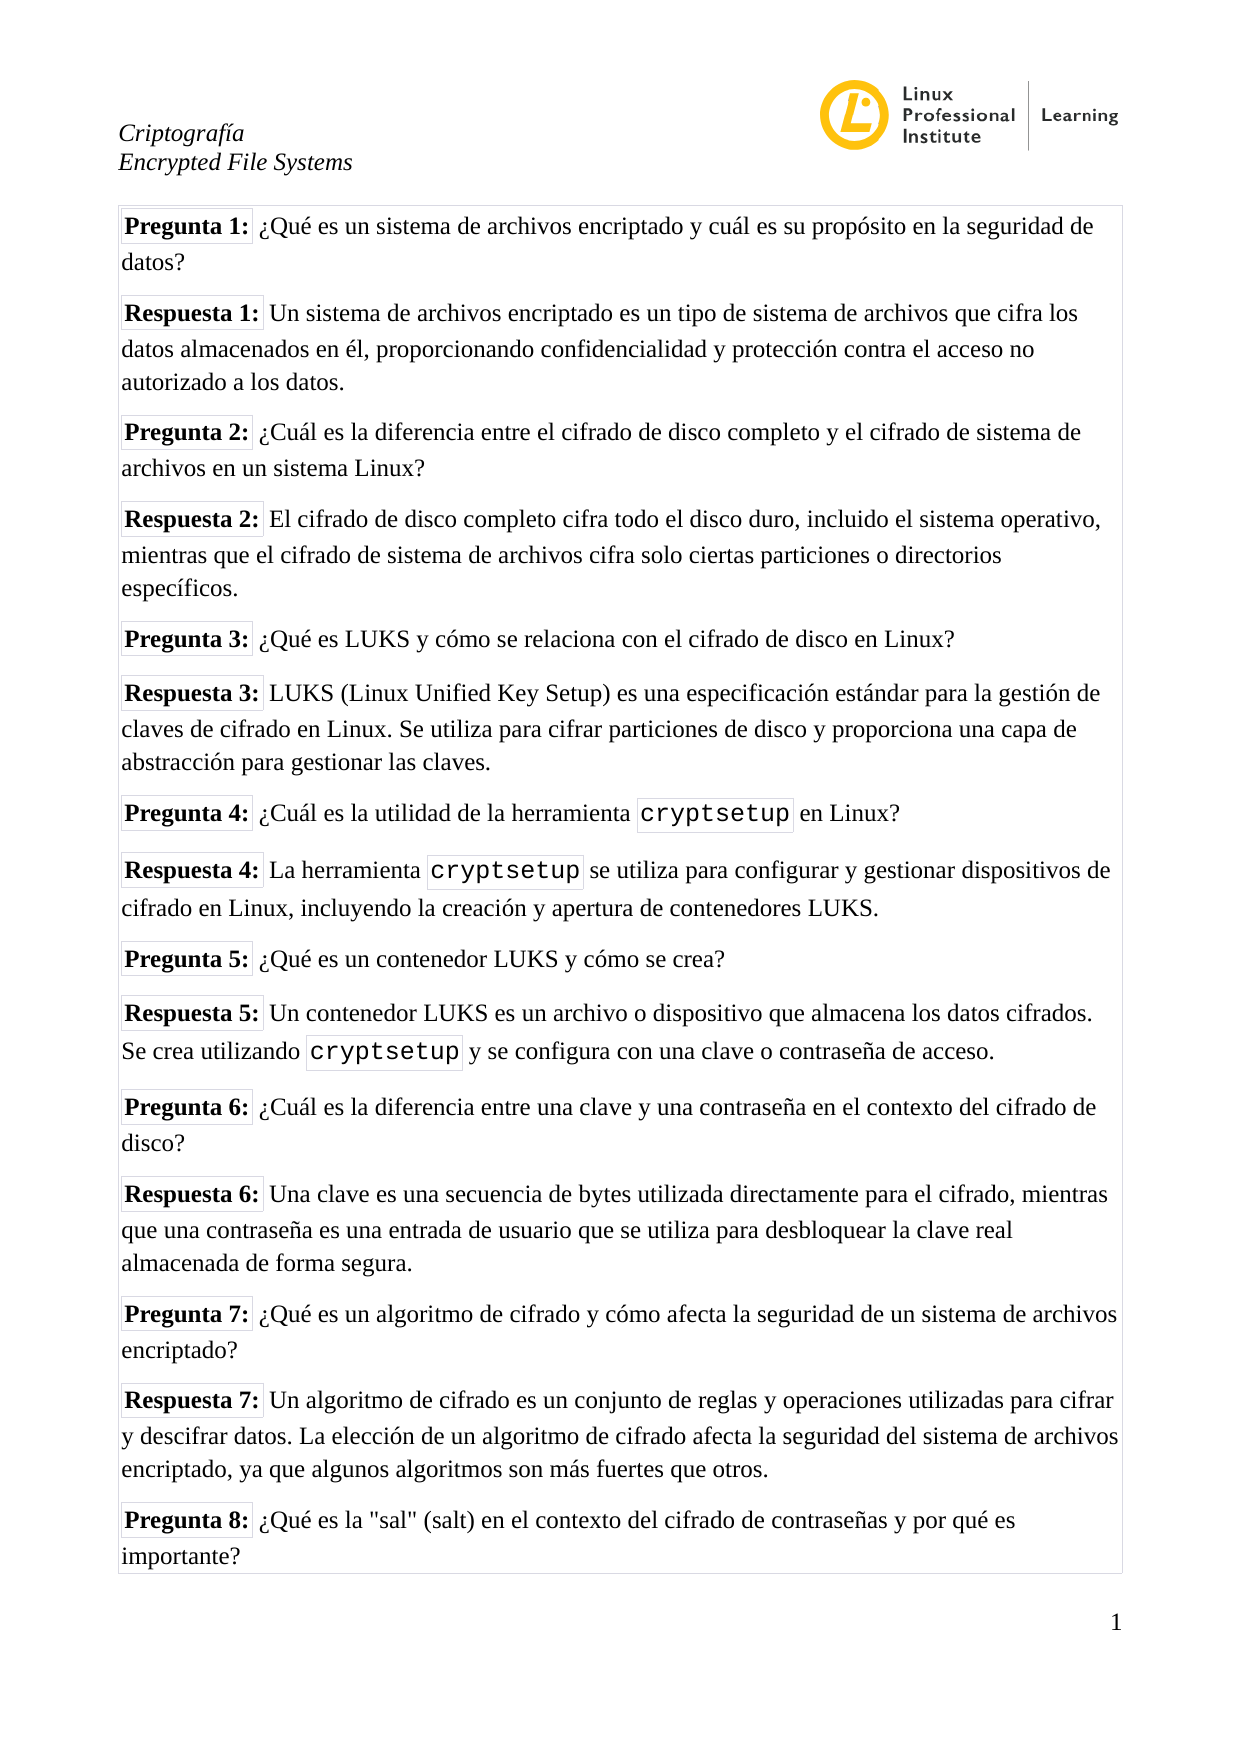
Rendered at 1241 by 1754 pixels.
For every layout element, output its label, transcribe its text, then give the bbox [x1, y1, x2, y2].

text Respuesta 4: La herramienta cryptsetup se utiliza para configurar y gestionar dispositivos de cifrado en Linux, incluyendo la creación y apertura de contenedores LUKS. [119, 849, 1122, 922]
text Pregunta 3: ¿Qué es LUKS y cómo se relaciona con el cifrado de disco en Linux? [119, 618, 1122, 656]
text Pregunta 5: ¿Qué es un contenedor LUKS y cómo se crea? [119, 938, 1122, 976]
text Pregunta 4: ¿Cuál es la utilidad de la herramienta cryptsetup en Linux? [119, 792, 1122, 832]
text Respuesta 2: El cifrado de disco completo cifra todo el disco duro, incluido el sistema operativo, mientras que el cifrado de sistema de archivos cifra solo ciertas particiones o directorios específicos. [119, 498, 1122, 602]
text Pregunta 7: ¿Qué es un algoritmo de cifrado y cómo afecta la seguridad de un sistema de archivos encriptado? [119, 1293, 1122, 1363]
text Pregunta 1: ¿Qué es un sistema de archivos encriptado y cuál es su propósito en la seguridad de datos? [119, 206, 1122, 276]
text Respuesta 1: Un sistema de archivos encriptado es un tipo de sistema de archivos que cifra los datos almacenados en él, proporcionando confidencialidad y protección contra el acceso no autorizado a los datos. [119, 292, 1122, 396]
picture [819, 79, 1119, 151]
text Pregunta 8: ¿Qué es la "sal" (salt) en el contexto del cifrado de contraseñas y por qué es importante? [119, 1499, 1122, 1573]
text Pregunta 6: ¿Cuál es la diferencia entre una clave y una contraseña en el contexto del cifrado de disco? [119, 1086, 1122, 1157]
text Respuesta 7: Un algoritmo de cifrado es un conjunto de reglas y operaciones utilizadas para cifrar y descifrar datos. La elección de un algoritmo de cifrado afecta la seguridad del sistema de archivos encriptado, ya que algunos algoritmos son más fuertes que otros. [119, 1379, 1122, 1483]
text Respuesta 5: Un contenedor LUKS es un archivo o dispositivo que almacena los datos cifrados. Se crea utilizando cryptsetup y se configura con una clave o contraseña de acceso. [119, 992, 1122, 1070]
text Pregunta 2: ¿Cuál es la diferencia entre el cifrado de disco completo y el cifrado de sistema de archivos en un sistema Linux? [119, 411, 1122, 482]
text Respuesta 3: LUKS (Linux Unified Key Setup) es una especificación estándar para la gestión de claves de cifrado en Linux. Se utiliza para cifrar particiones de disco y proporciona una capa de abstracción para gestionar las claves. [119, 672, 1122, 776]
text Respuesta 6: Una clave es una secuencia de bytes utilizada directamente para el cifrado, mientras que una contraseña es una entrada de usuario que se utiliza para desbloquear la clave real almacenada de forma segura. [119, 1173, 1122, 1277]
